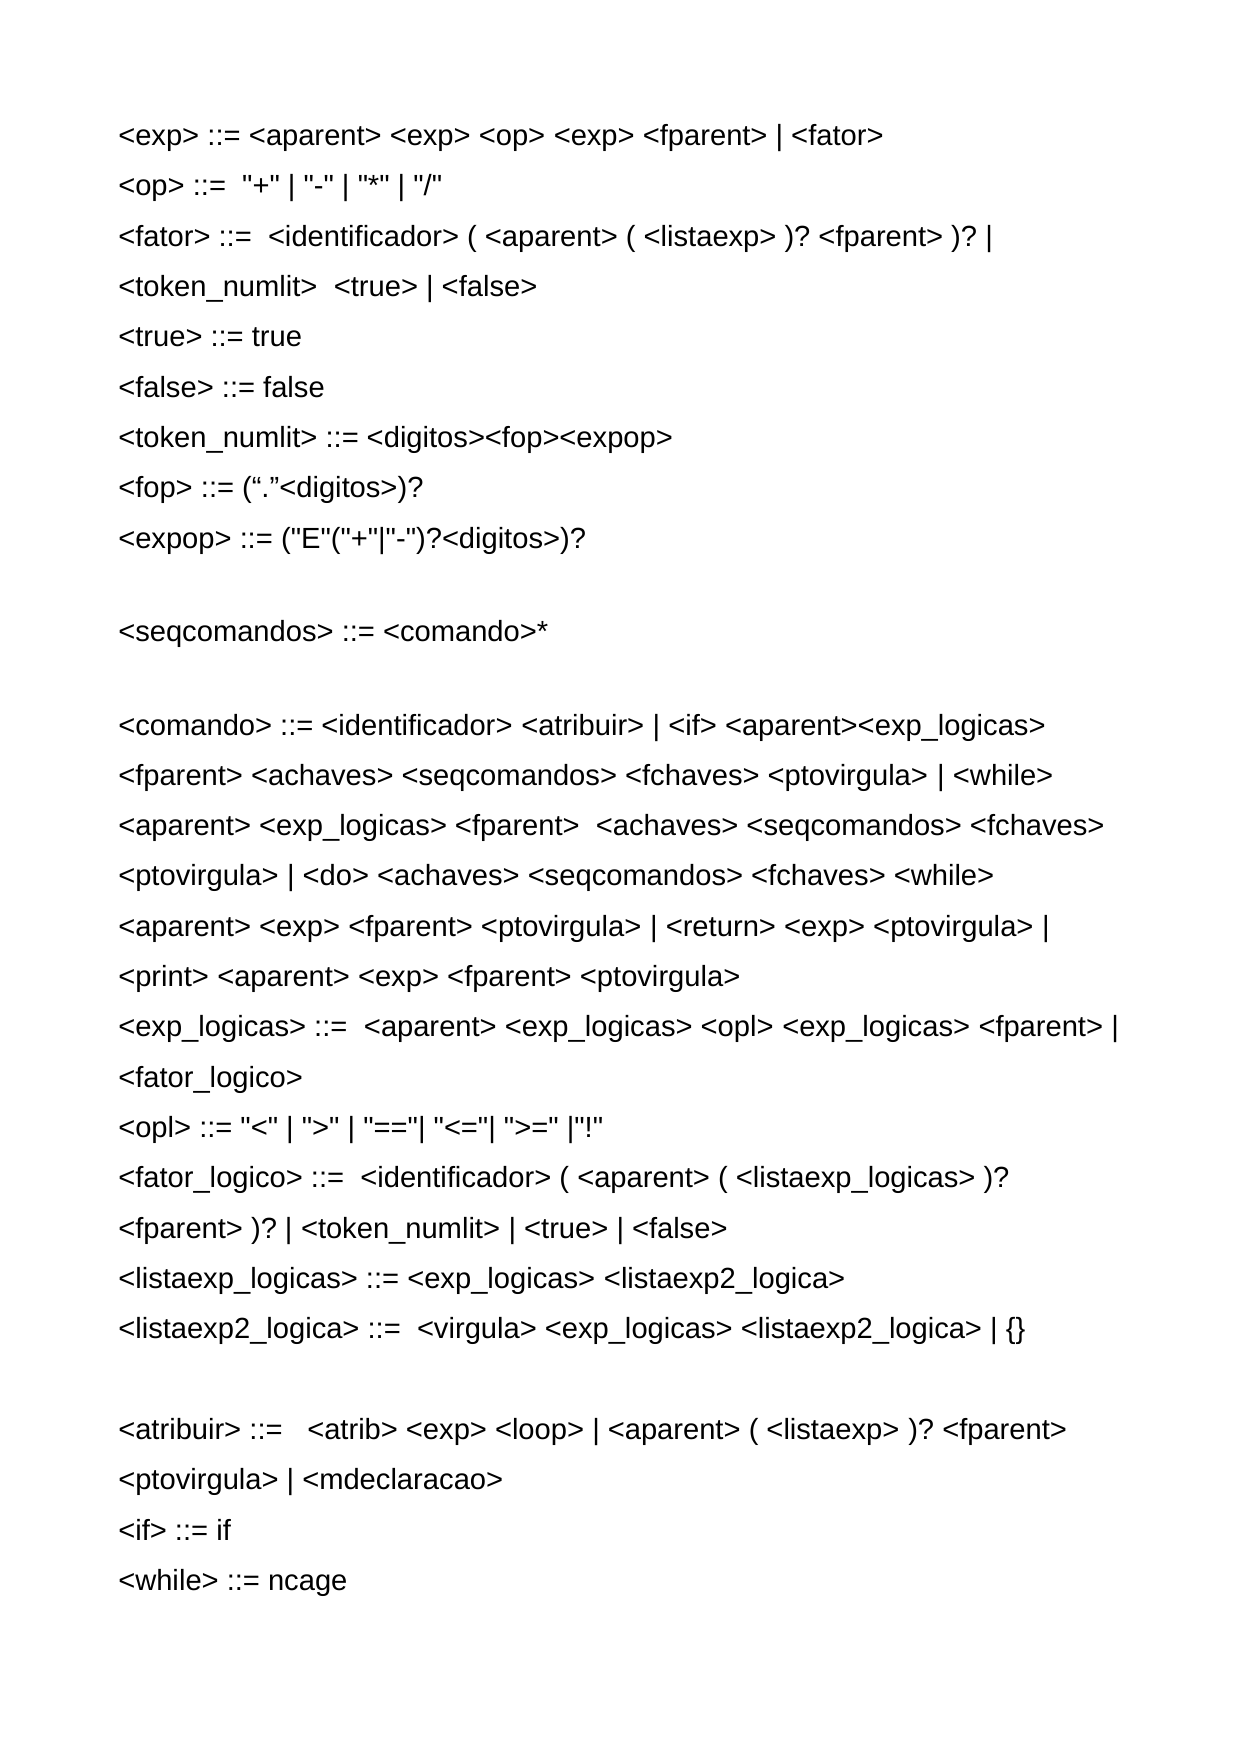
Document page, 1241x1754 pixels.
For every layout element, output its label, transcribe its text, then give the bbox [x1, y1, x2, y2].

text <expop> ::= ("E"("+"|"-")?<digitos>)? [118, 521, 1122, 554]
text <listaexp2_logica> ::= <virgula> <exp_logicas> <listaexp2_logica> | {} [118, 1311, 1122, 1345]
text <fator_logico> ::= <identificador> ( <aparent> ( <listaexp_logicas> )? <fparent> )? | <token_numlit> | <true> | <false> [118, 1160, 1122, 1244]
text <if> ::= if [118, 1512, 1122, 1546]
text <seqcomandos> ::= <comando>* [118, 614, 1122, 648]
text <opl> ::= "<" | ">" | "=="| "<="| ">=" |"!" [118, 1110, 1122, 1143]
text <comando> ::= <identificador> <atribuir> | <if> <aparent><exp_logicas> <fparent> <achaves> <seqcomandos> <fchaves> <ptovirgula> | <while> <aparent> <exp_logicas> <fparent> <achaves> <seqcomandos> <fchaves> <ptovirgula> | <do> <achaves> <seqcomandos> <fchaves> <while> <aparent> <exp> <fparent> <ptovirgula> | <return> <exp> <ptovirgula> | <print> <aparent> <exp> <fparent> <ptovirgula> [118, 707, 1122, 993]
text <exp> ::= <aparent> <exp> <op> <exp> <fparent> | <fator> [118, 118, 1122, 152]
text <while> ::= ncage [118, 1563, 1122, 1596]
text <fator> ::= <identificador> ( <aparent> ( <listaexp> )? <fparent> )? | <token_numlit> <true> | <false> [118, 219, 1122, 303]
text <op> ::= "+" | "-" | "*" | "/" [118, 168, 1122, 202]
text <atribuir> ::= <atrib> <exp> <loop> | <aparent> ( <listaexp> )? <fparent> <ptovirgula> | <mdeclaracao> [118, 1412, 1122, 1496]
text <false> ::= false [118, 370, 1122, 403]
text <fop> ::= (“.”<digitos>)? [118, 470, 1122, 504]
text <exp_logicas> ::= <aparent> <exp_logicas> <opl> <exp_logicas> <fparent> | <fator_logico> [118, 1009, 1122, 1093]
text <listaexp_logicas> ::= <exp_logicas> <listaexp2_logica> [118, 1261, 1122, 1294]
text <token_numlit> ::= <digitos><fop><expop> [118, 420, 1122, 453]
text <true> ::= true [118, 319, 1122, 353]
